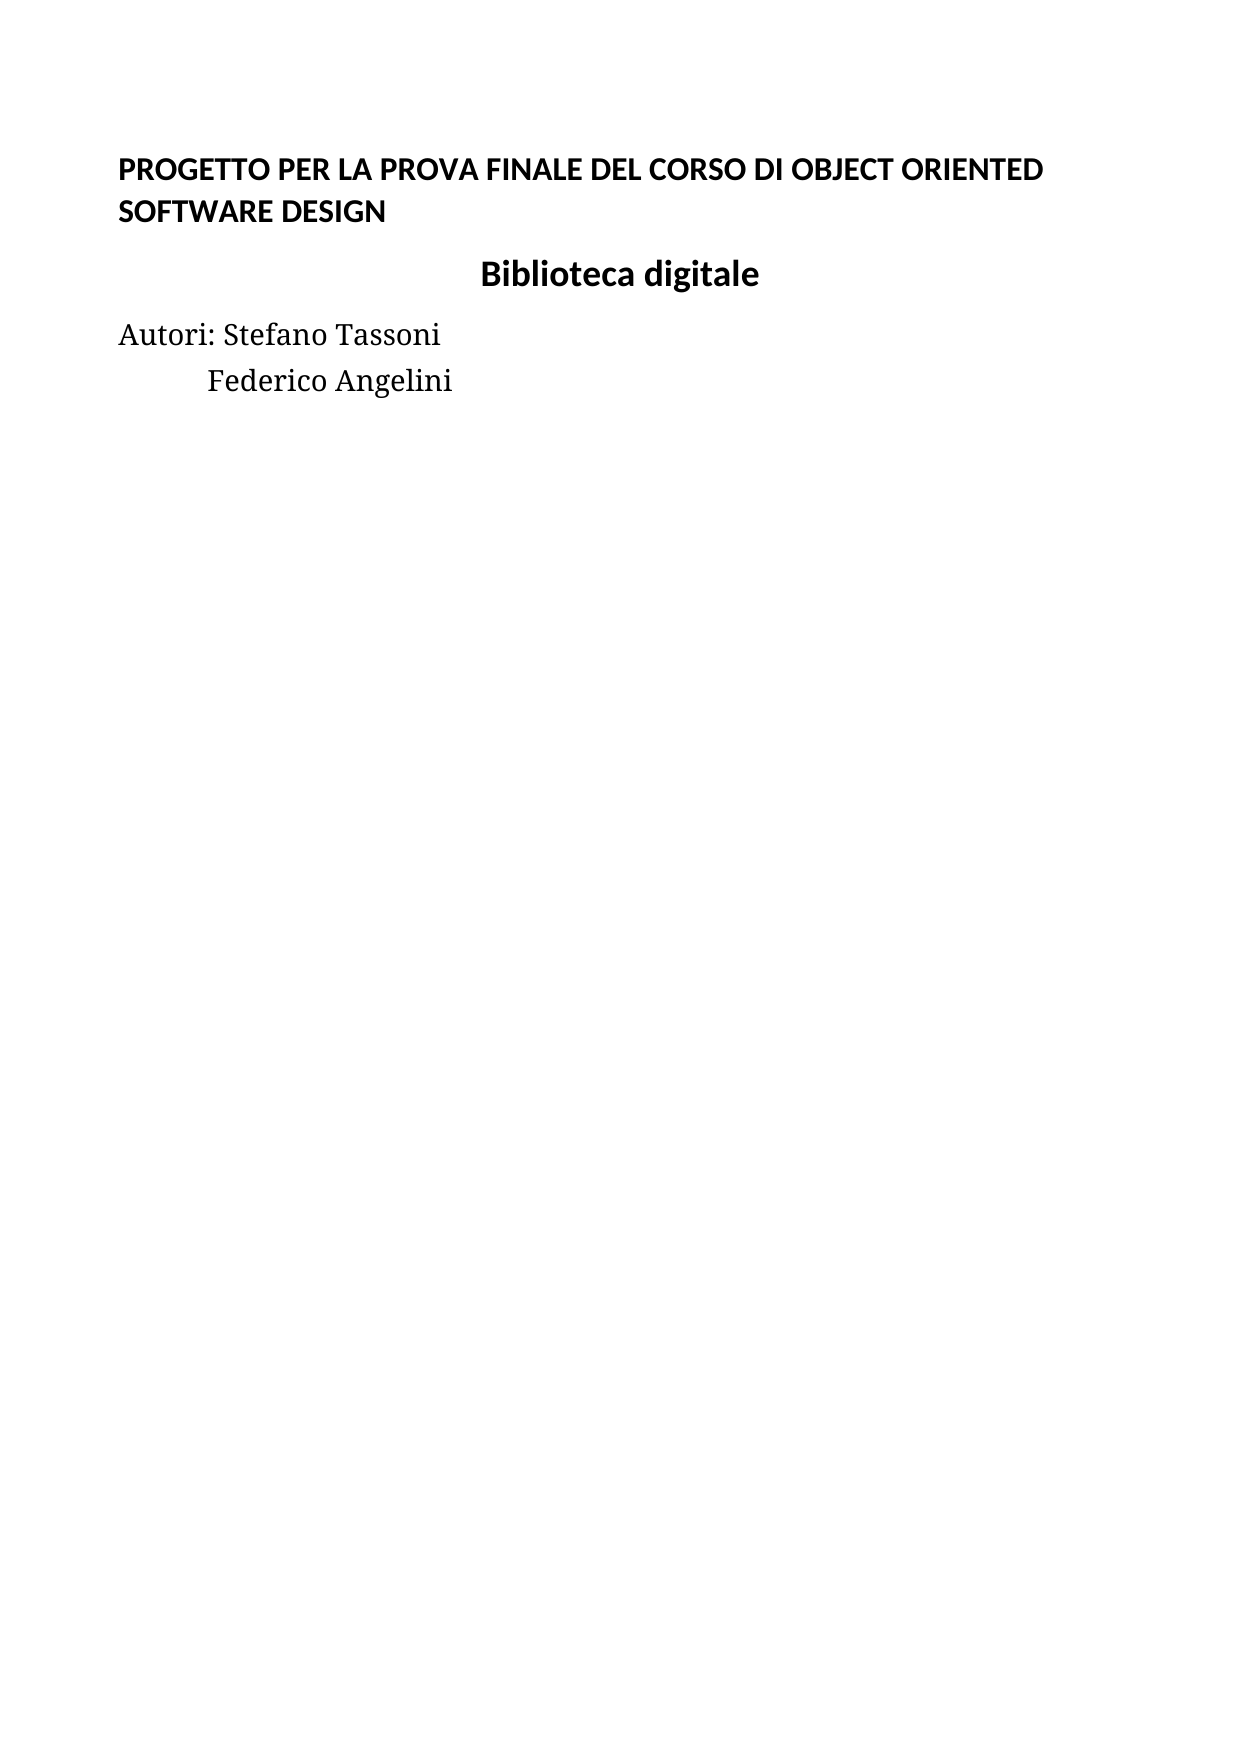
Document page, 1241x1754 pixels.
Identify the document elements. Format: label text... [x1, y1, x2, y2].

text Biblioteca digitale [118, 250, 1122, 296]
text Federico Angelini [118, 360, 1122, 400]
text PROGETTO PER LA PROVA FINALE DEL CORSO DI OBJECT ORIENTED SOFTWARE DESIGN [118, 148, 1122, 231]
text Autori: Stefano Tassoni [118, 314, 1122, 354]
